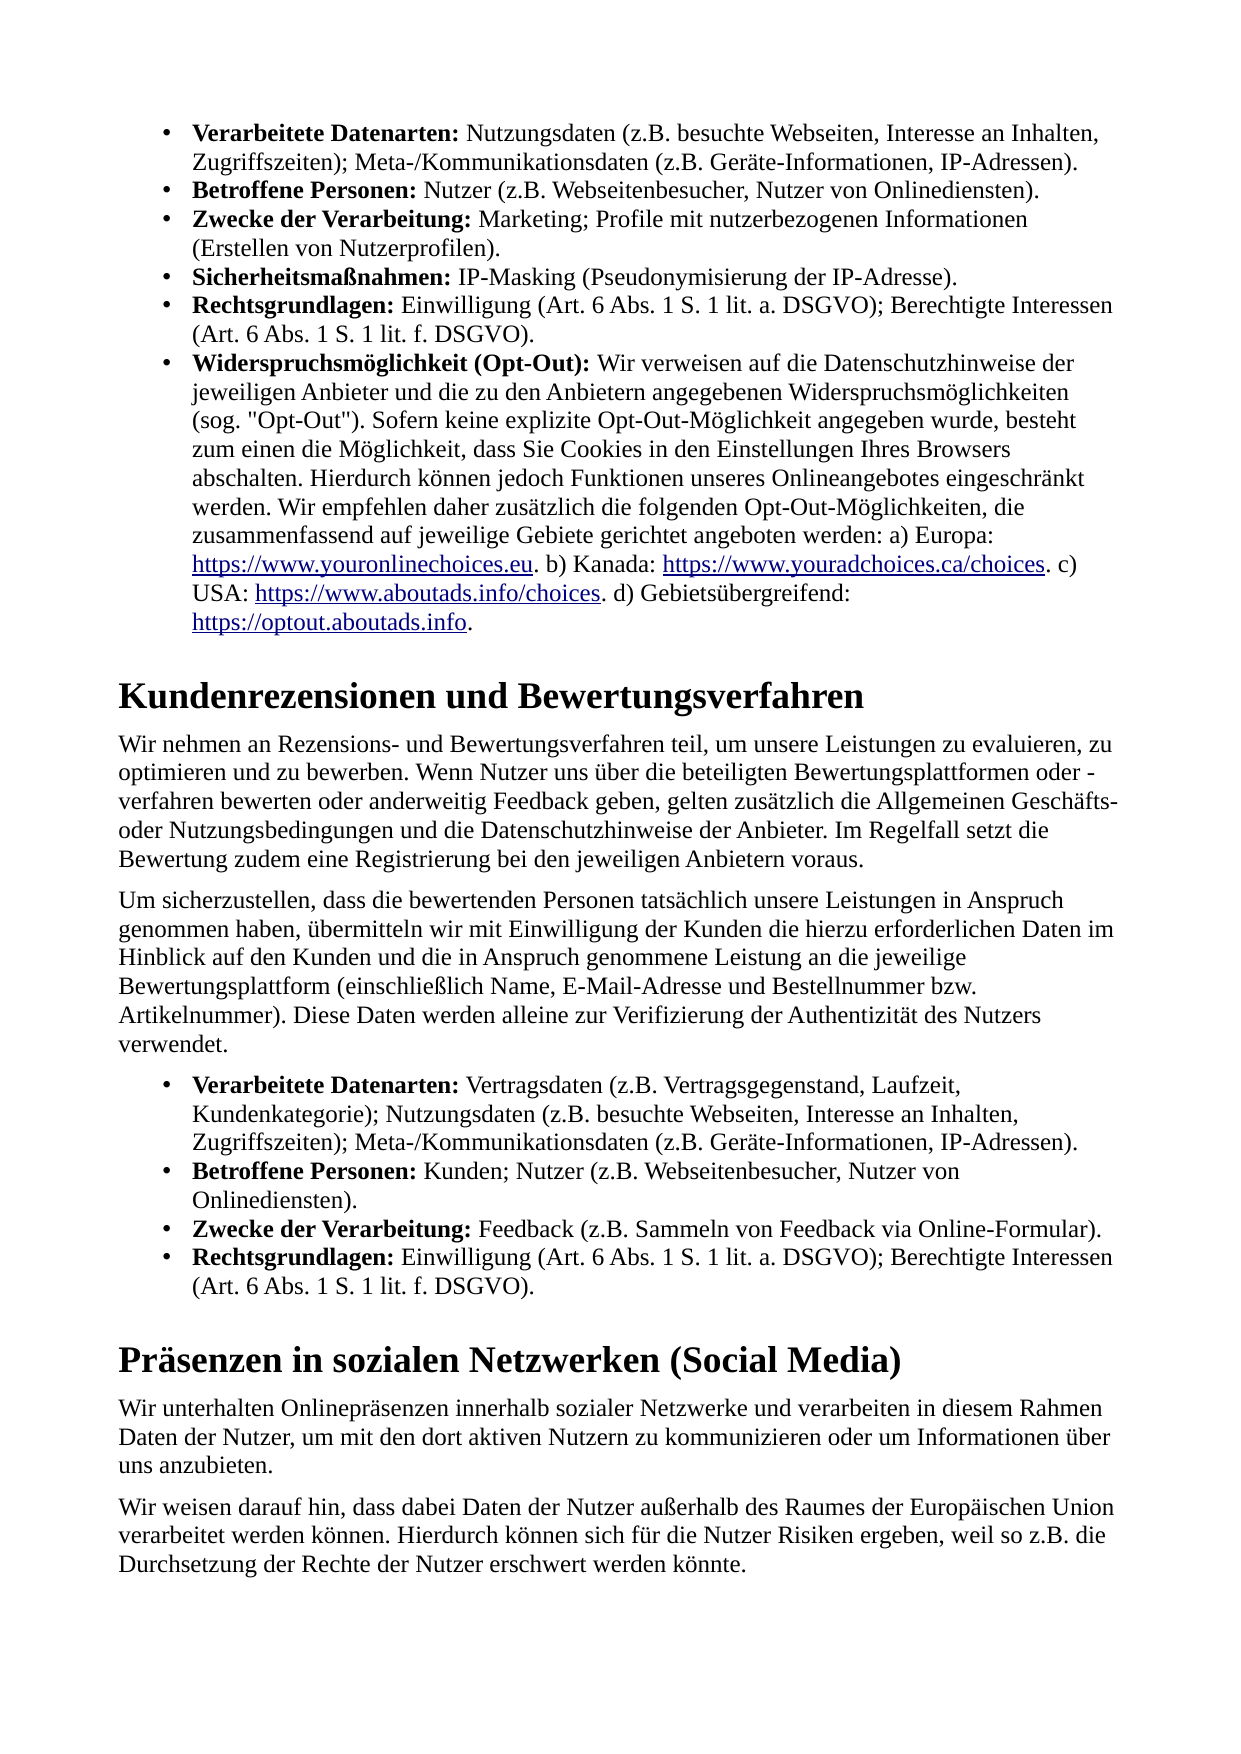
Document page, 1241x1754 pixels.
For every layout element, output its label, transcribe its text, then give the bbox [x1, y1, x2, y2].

list Verarbeitete Datenarten: Nutzungsdaten (z.B. besuchte Webseiten, Interesse an Inhalten, Zugriffszeiten); Meta-/Kommunikationsdaten (z.B. Geräte-Informationen, IP-Adressen). [162, 118, 1122, 176]
list Betroffene Personen: Nutzer (z.B. Webseitenbesucher, Nutzer von Onlinediensten). [162, 176, 1122, 204]
subtitle Präsenzen in sozialen Netzwerken (Social Media) [118, 1337, 1122, 1381]
list Sicherheitsmaßnahmen: IP-Masking (Pseudonymisierung der IP-Adresse). [162, 262, 1122, 291]
text Wir nehmen an Rezensions- und Bewertungsverfahren teil, um unsere Leistungen zu evaluieren, zu optimieren und zu bewerben. Wenn Nutzer uns über die beteiligten Bewertungsplattformen oder -verfahren bewerten oder anderweitig Feedback geben, gelten zusätzlich die Allgemeinen Geschäfts- oder Nutzungsbedingungen und die Datenschutzhinweise der Anbieter. Im Regelfall setzt die Bewertung zudem eine Registrierung bei den jeweiligen Anbietern voraus. [118, 729, 1122, 872]
text Wir unterhalten Onlinepräsenzen innerhalb sozialer Netzwerke und verarbeiten in diesem Rahmen Daten der Nutzer, um mit den dort aktiven Nutzern zu kommunizieren oder um Informationen über uns anzubieten. [118, 1393, 1122, 1479]
list Betroffene Personen: Kunden; Nutzer (z.B. Webseitenbesucher, Nutzer von Onlinediensten). [162, 1156, 1122, 1214]
list Zwecke der Verarbeitung: Feedback (z.B. Sammeln von Feedback via Online-Formular). [162, 1214, 1122, 1242]
list Zwecke der Verarbeitung: Marketing; Profile mit nutzerbezogenen Informationen (Erstellen von Nutzerprofilen). [162, 204, 1122, 262]
subtitle Kundenrezensionen und Bewertungsverfahren [118, 673, 1122, 716]
text Um sicherzustellen, dass die bewertenden Personen tatsächlich unsere Leistungen in Anspruch genommen haben, übermitteln wir mit Einwilligung der Kunden die hierzu erforderlichen Daten im Hinblick auf den Kunden und die in Anspruch genommene Leistung an die jeweilige Bewertungsplattform (einschließlich Name, E-Mail-Adresse und Bestellnummer bzw. Artikelnummer). Diese Daten werden alleine zur Verifizierung der Authentizität des Nutzers verwendet. [118, 885, 1122, 1057]
list Rechtsgrundlagen: Einwilligung (Art. 6 Abs. 1 S. 1 lit. a. DSGVO); Berechtigte Interessen (Art. 6 Abs. 1 S. 1 lit. f. DSGVO). [162, 291, 1122, 348]
text Wir weisen darauf hin, dass dabei Daten der Nutzer außerhalb des Raumes der Europäischen Union verarbeitet werden können. Hierdurch können sich für die Nutzer Risiken ergeben, weil so z.B. die Durchsetzung der Rechte der Nutzer erschwert werden könnte. [118, 1492, 1122, 1578]
list Verarbeitete Datenarten: Vertragsdaten (z.B. Vertragsgegenstand, Laufzeit, Kundenkategorie); Nutzungsdaten (z.B. besuchte Webseiten, Interesse an Inhalten, Zugriffszeiten); Meta-/Kommunikationsdaten (z.B. Geräte-Informationen, IP-Adressen). [162, 1070, 1122, 1156]
list Widerspruchsmöglichkeit (Opt-Out): Wir verweisen auf die Datenschutzhinweise der jeweiligen Anbieter und die zu den Anbietern angegebenen Widerspruchsmöglichkeiten (sog. "Opt-Out"). Sofern keine explizite Opt-Out-Möglichkeit angegeben wurde, besteht zum einen die Möglichkeit, dass Sie Cookies in den Einstellungen Ihres Browsers abschalten. Hierdurch können jedoch Funktionen unseres Onlineangebotes eingeschränkt werden. Wir empfehlen daher zusätzlich die folgenden Opt-Out-Möglichkeiten, die zusammenfassend auf jeweilige Gebiete gerichtet angeboten werden: a) Europa: https://www.youronlinechoices.eu. b) Kanada: https://www.youradchoices.ca/choices. c) USA: https://www.aboutads.info/choices. d) Gebietsübergreifend: https://optout.aboutads.info. [162, 348, 1122, 636]
list Rechtsgrundlagen: Einwilligung (Art. 6 Abs. 1 S. 1 lit. a. DSGVO); Berechtigte Interessen (Art. 6 Abs. 1 S. 1 lit. f. DSGVO). [162, 1242, 1122, 1300]
